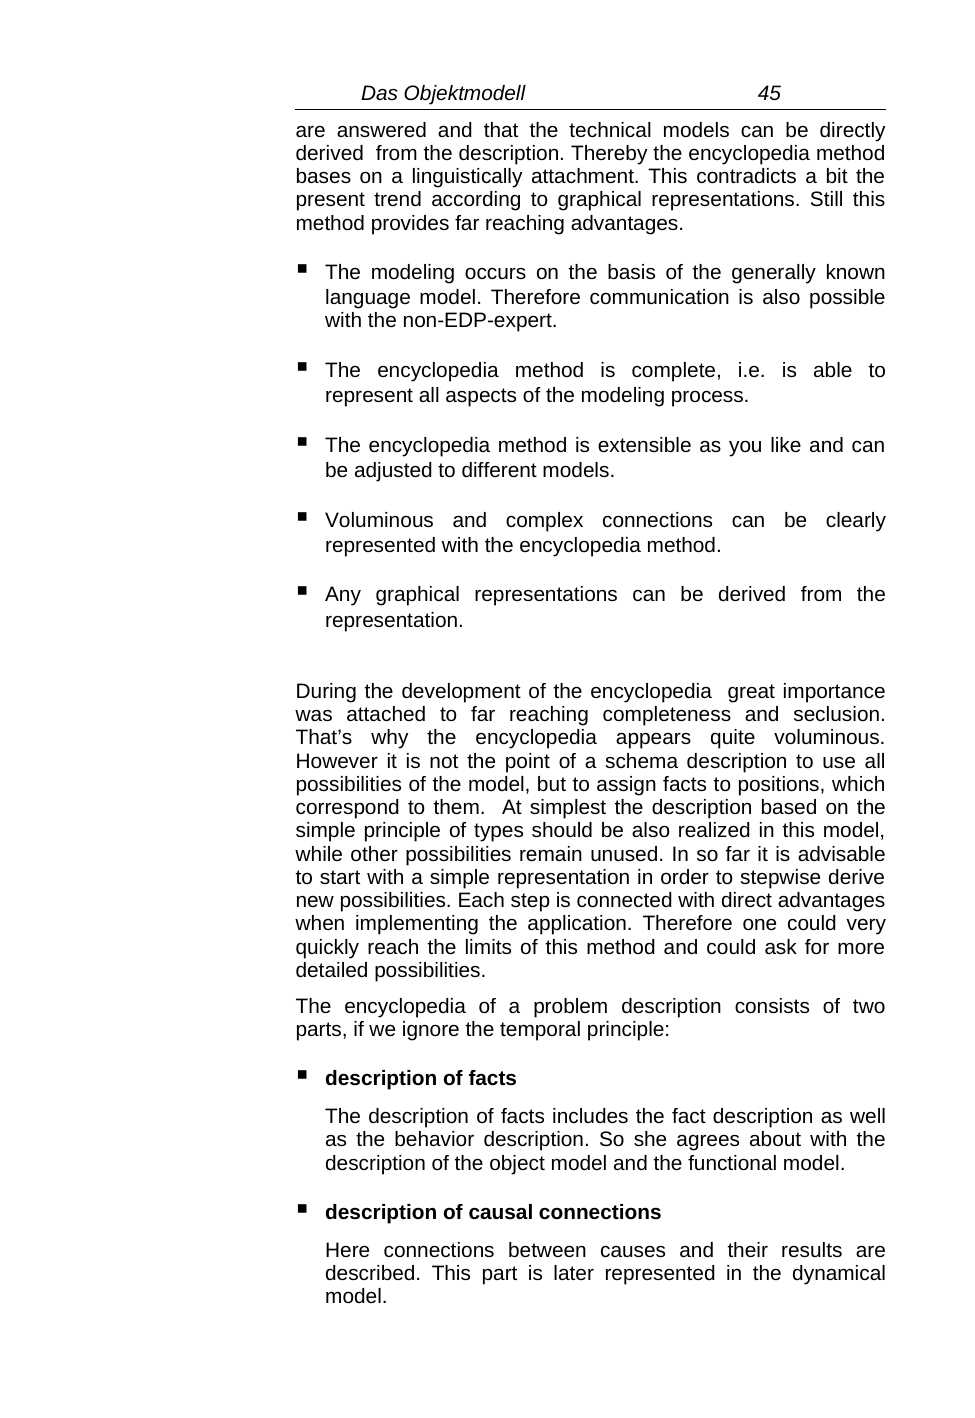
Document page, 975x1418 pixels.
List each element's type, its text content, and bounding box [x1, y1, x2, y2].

text The encyclopedia of a problem description consists of two parts, if we ignore the temporal principle: [295, 994, 886, 1041]
list The encyclopedia method is complete, i.e. is able to represent all aspects of the modeling process. [295, 357, 886, 407]
list description of facts [295, 1066, 886, 1092]
text are answered and that the technical models can be directly derived from the description. Thereby the encyclopedia method bases on a linguistically attachment. This contradicts a bit the present trend according to graphical representations. Still this method provides far reaching advantages. [295, 118, 886, 234]
list The encyclopedia method is extensible as you like and can be adjusted to different models. [295, 432, 886, 482]
text Here connections between causes and their results are described. This part is later represented in the dynamical model. [325, 1238, 886, 1308]
text During the development of the encyclopedia great importance was attached to far reaching completeness and seclusion. That’s why the encyclopedia appears quite voluminous. However it is not the point of a schema description to use all possibilities of the model, but to assign facts to positions, which correspond to them. At simplest the description based on the simple principle of types should be also realized in this model, while other possibilities remain unused. In so far it is advisable to start with a simple representation in order to stepwise derive new possibilities. Each step is connected with direct advantages when implementing the application. Therefore one could very quickly reach the limits of this method and could ask for more detailed possibilities. [295, 680, 886, 982]
list Voluminous and complex connections can be clearly represented with the encyclopedia method. [295, 507, 886, 557]
list Any graphical representations can be derived from the representation. [295, 582, 886, 631]
list The modeling occurs on the basis of the generally known language model. Therefore communication is also possible with the non-EDP-expert. [295, 259, 886, 332]
list description of causal connections [295, 1199, 886, 1226]
text The description of facts includes the fact description as well as the behavior description. So she agrees about with the description of the object model and the functional model. [325, 1105, 886, 1174]
